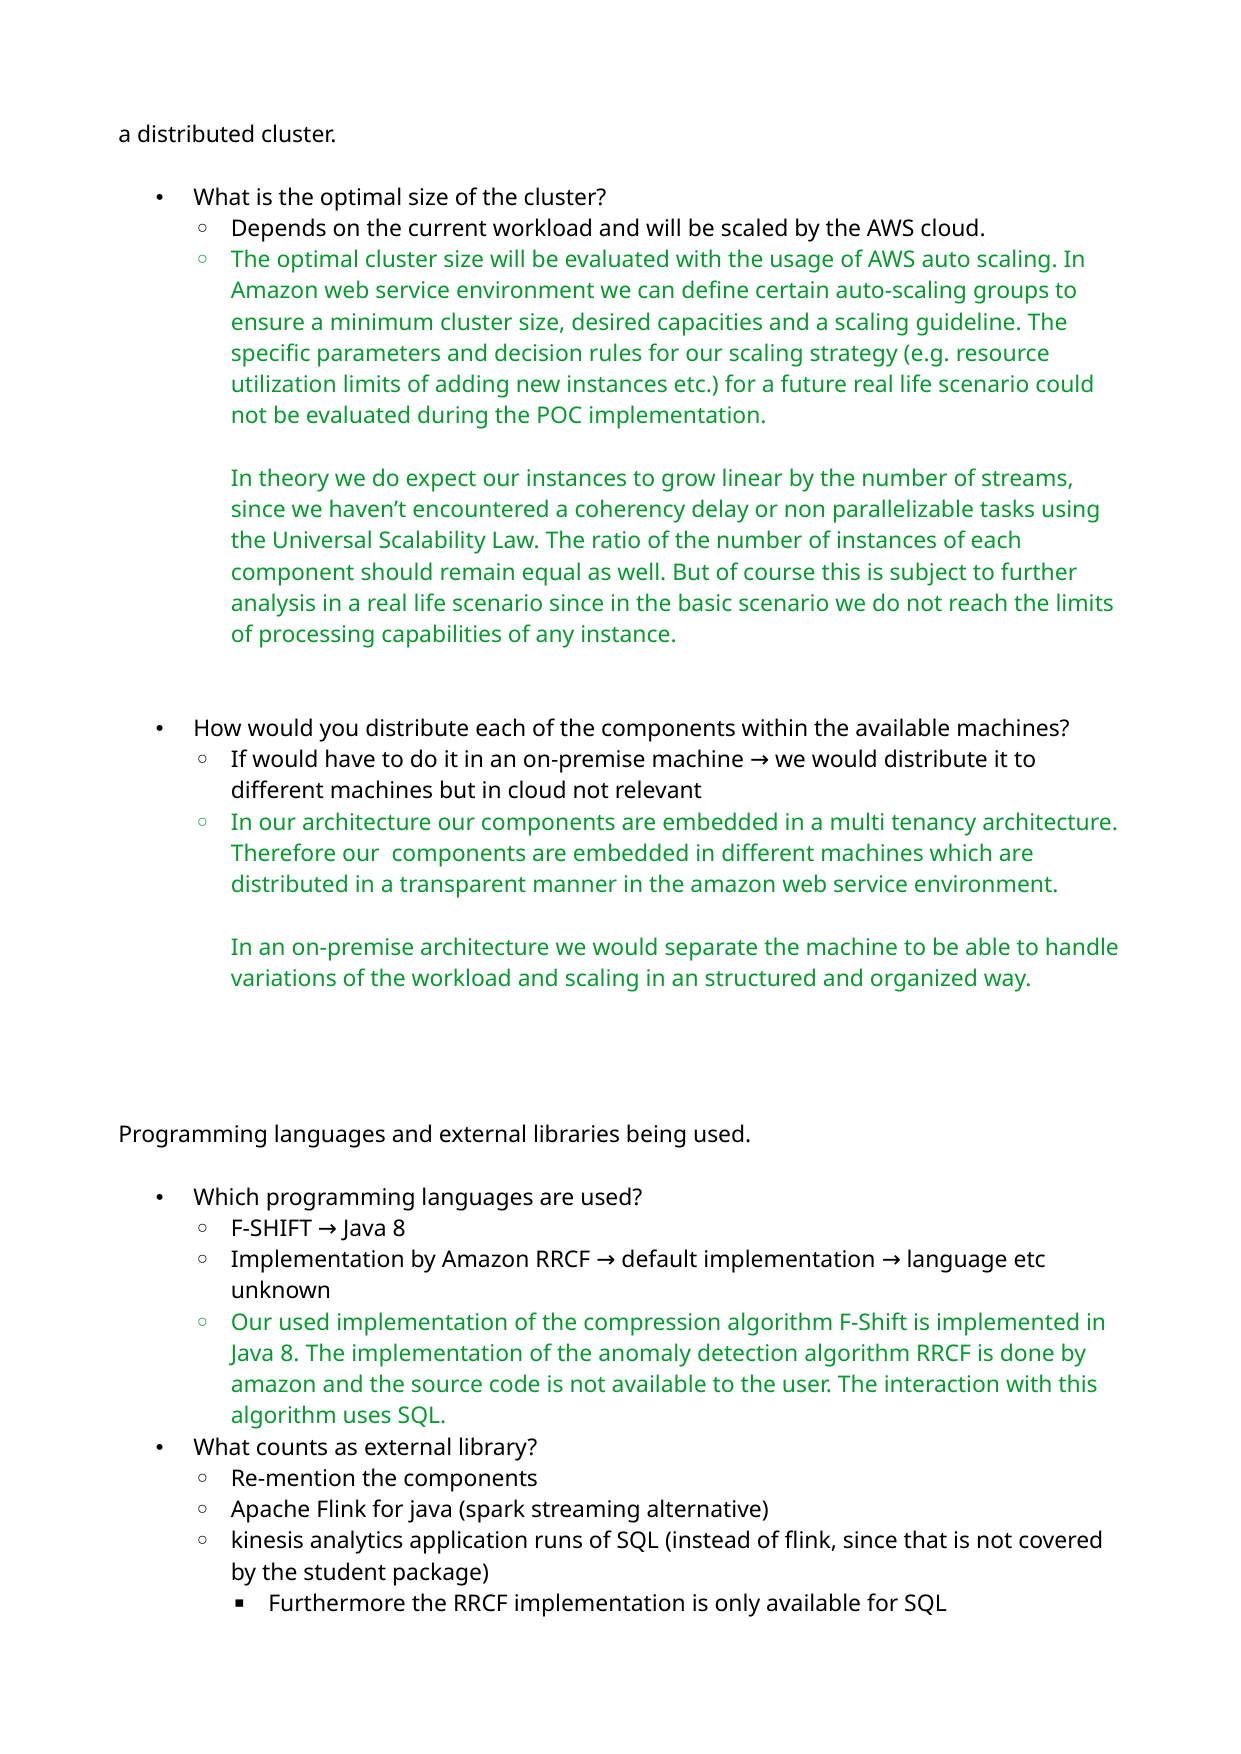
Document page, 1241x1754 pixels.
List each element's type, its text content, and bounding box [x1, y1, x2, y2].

list Apache Flink for java (spark streaming alternative) [193, 1493, 1122, 1524]
list If would have to do it in an on-premise machine → we would distribute it to different machines but in cloud not relevant [193, 743, 1122, 806]
list F-SHIFT → Java 8 [193, 1212, 1122, 1243]
list What is the optimal size of the cluster? [156, 181, 1122, 212]
text Programming languages and external libraries being used. [118, 1118, 1122, 1149]
list The optimal cluster size will be evaluated with the usage of AWS auto scaling. In Amazon web service environment we can define certain auto-scaling groups to ensure a minimum cluster size, desired capacities and a scaling guideline. The specific parameters and decision rules for our scaling strategy (e.g. resource utilization limits of adding new instances etc.) for a future real life scenario could not be evaluated during the POC implementation. In theory we do expect our instances to grow linear by the number of streams, since we haven’t encountered a coherency delay or non parallelizable tasks using the Universal Scalability Law. The ratio of the number of instances of each component should remain equal as well. But of course this is subject to further analysis in a real life scenario since in the basic scenario we do not reach the limits of processing capabilities of any instance. [193, 243, 1122, 649]
list How would you distribute each of the components within the available machines? [156, 712, 1122, 743]
list In our architecture our components are embedded in a multi tenancy architecture. Therefore our components are embedded in different machines which are distributed in a transparent manner in the amazon web service environment. In an on-premise architecture we would separate the machine to be able to handle variations of the workload and scaling in an structured and organized way. [193, 806, 1122, 993]
list Depends on the current workload and will be scaled by the AWS cloud. [193, 212, 1122, 243]
text a distributed cluster. [118, 118, 1122, 149]
list What counts as external library? [156, 1431, 1122, 1462]
list Our used implementation of the compression algorithm F-Shift is implemented in Java 8. The implementation of the anomaly detection algorithm RRCF is done by amazon and the source code is not available to the user. The interaction with this algorithm uses SQL. [193, 1306, 1122, 1431]
list Re-mention the components [193, 1462, 1122, 1493]
list Implementation by Amazon RRCF → default implementation → language etc unknown [193, 1243, 1122, 1306]
list kinesis analytics application runs of SQL (instead of flink, since that is not covered by the student package) [193, 1524, 1122, 1587]
list Which programming languages are used? [156, 1181, 1122, 1212]
list Furthermore the RRCF implementation is only available for SQL [231, 1587, 1122, 1618]
